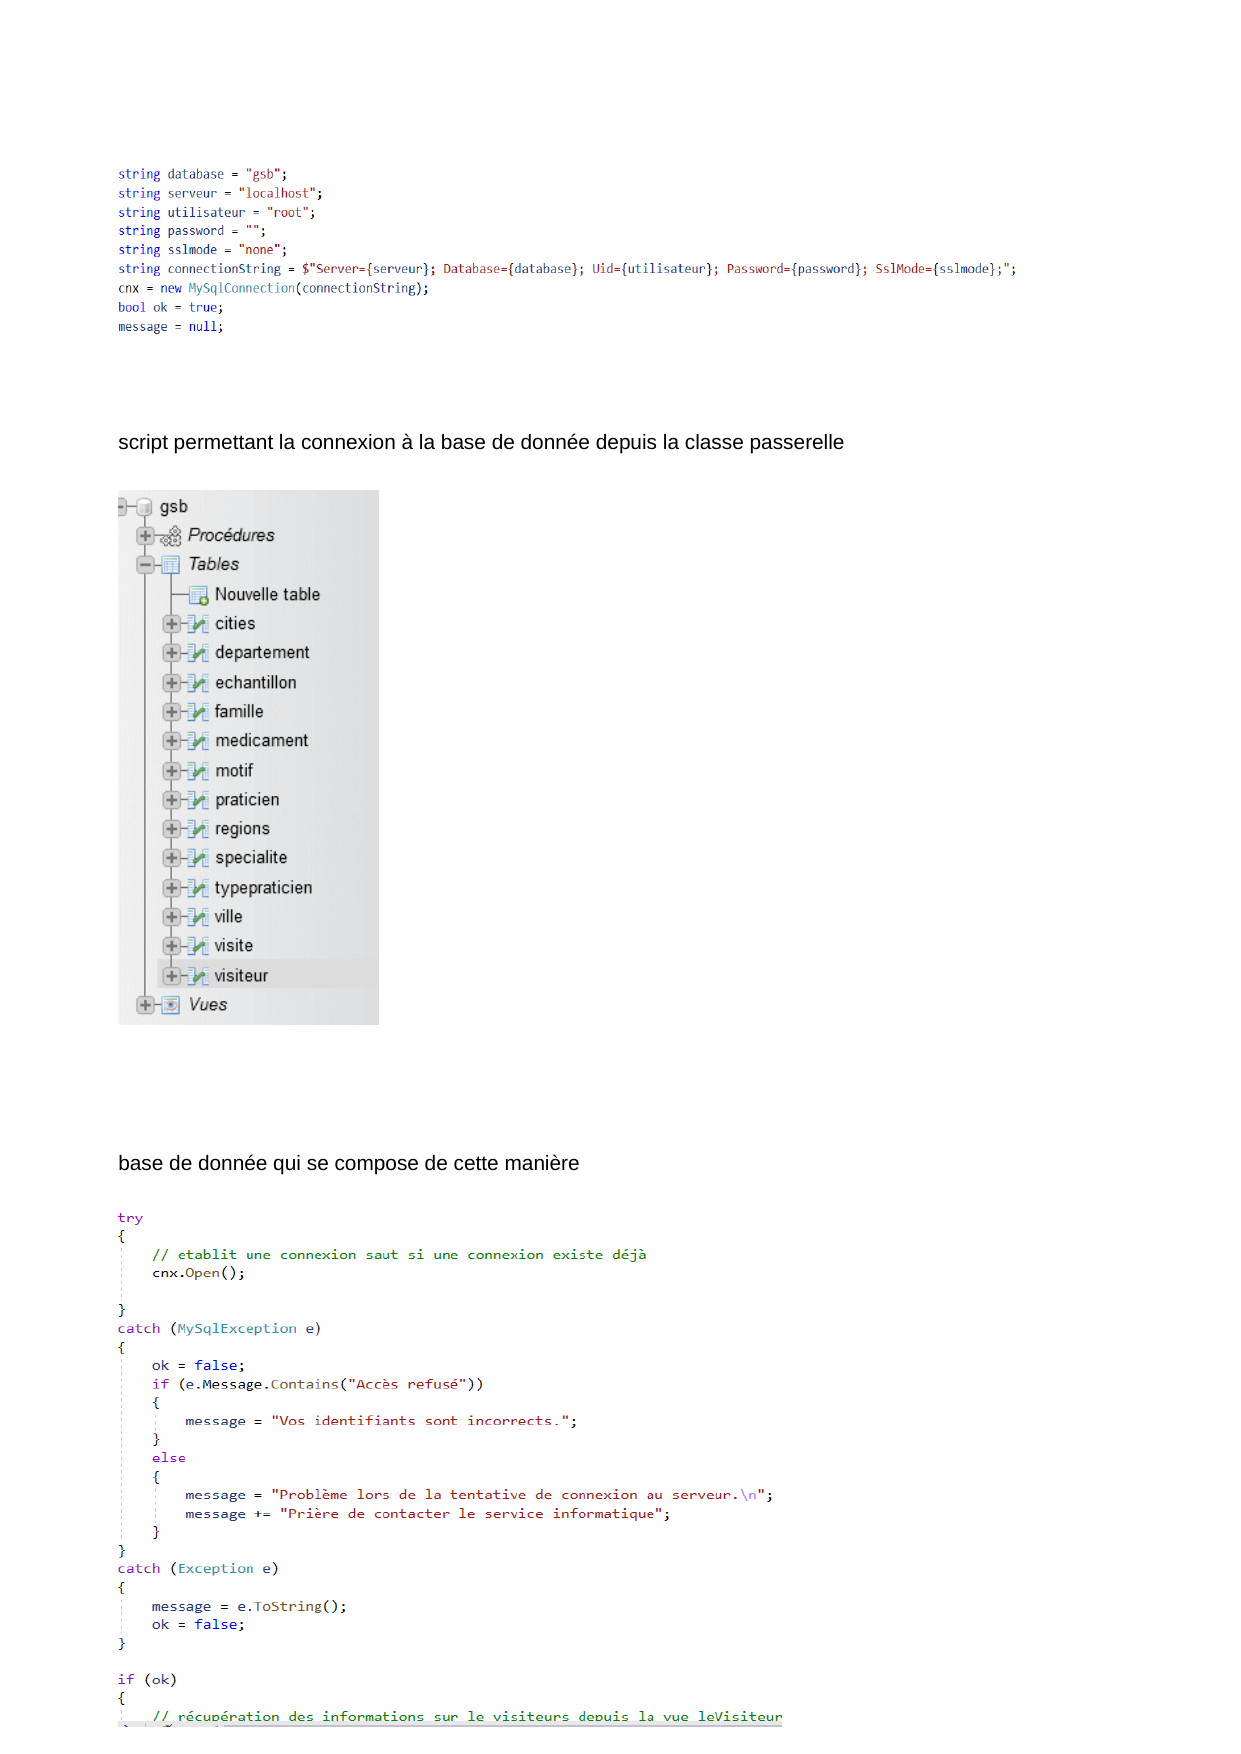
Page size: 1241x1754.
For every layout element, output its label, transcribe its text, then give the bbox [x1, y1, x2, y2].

picture [118, 1211, 783, 1727]
picture [118, 165, 1040, 351]
text base de donnée qui se compose de cette manière [118, 1151, 1122, 1175]
picture [118, 490, 379, 1025]
text script permettant la connexion à la base de donnée depuis la classe passerelle [118, 430, 1122, 454]
